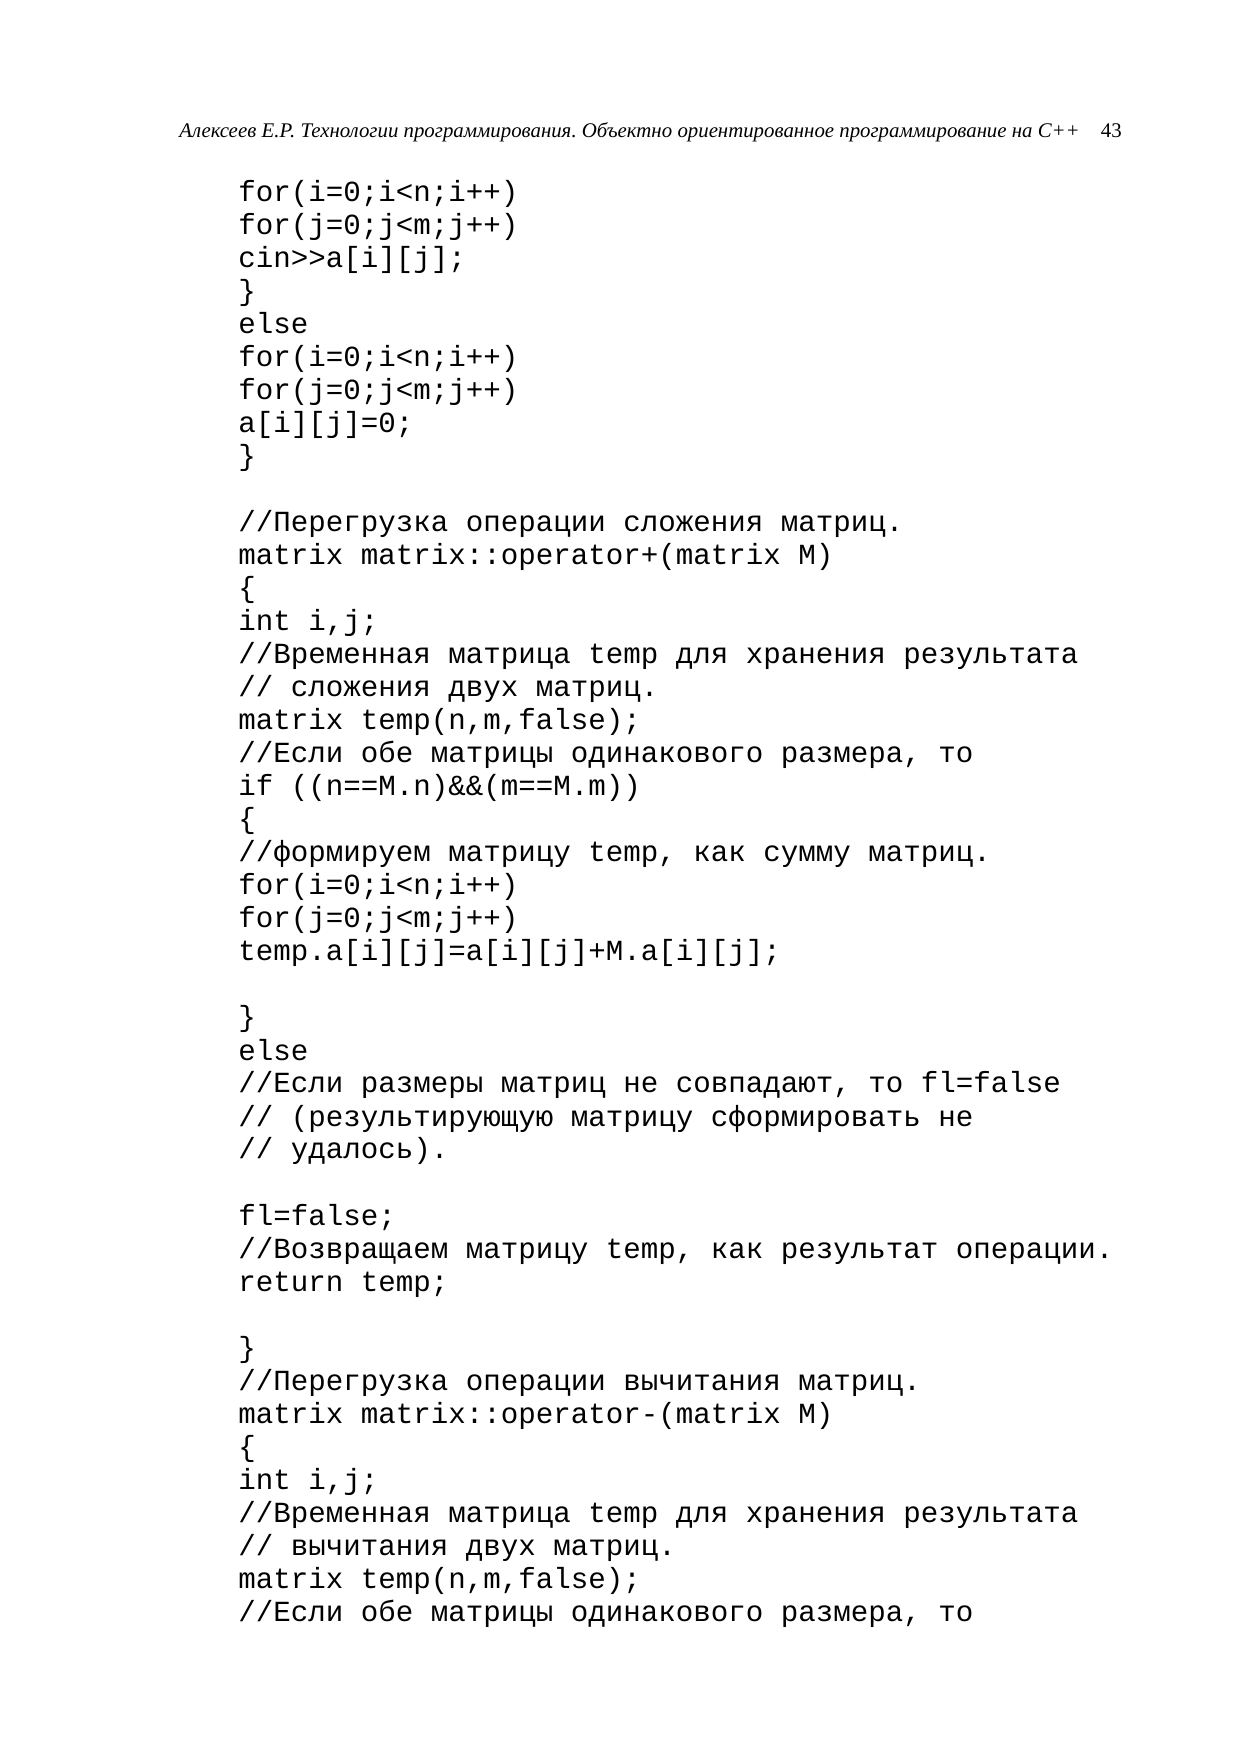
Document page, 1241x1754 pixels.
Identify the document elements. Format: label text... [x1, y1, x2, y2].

text matrix matrix::operator-(matrix M) [238, 1399, 1121, 1432]
text matrix matrix::operator+(matrix M) [238, 540, 1121, 573]
text cin>>a[i][j]; [238, 243, 1121, 276]
text // удалось). [238, 1135, 1121, 1168]
text //формируем матрицу temp, как сумму матриц. [238, 837, 1121, 871]
text temp.a[i][j]=a[i][j]+M.a[i][j]; [238, 937, 1121, 969]
text for(j=0;j<m;j++) [238, 210, 1121, 243]
text else [238, 309, 1121, 342]
text //Если обе матрицы одинакового размера, то [238, 1597, 1121, 1630]
text return temp; [238, 1267, 1121, 1300]
text //Перегрузка операции вычитания матриц. [238, 1366, 1121, 1399]
text //Временная матрица temp для хранения результата [238, 1498, 1121, 1531]
text for(j=0;j<m;j++) [238, 375, 1121, 408]
text matrix temp(n,m,false); [238, 705, 1121, 738]
text // вычитания двух матриц. [238, 1531, 1121, 1564]
text { [238, 804, 1121, 837]
text for(i=0;i<n;i++) [238, 871, 1121, 903]
text a[i][j]=0; [238, 408, 1121, 441]
text int i,j; [238, 606, 1121, 639]
text // (результирующую матрицу сформировать не [238, 1102, 1121, 1135]
text } [238, 441, 1121, 474]
text fl=false; [238, 1201, 1121, 1234]
text int i,j; [238, 1465, 1121, 1498]
text else [238, 1036, 1121, 1069]
text for(i=0;i<n;i++) [238, 177, 1121, 210]
text for(i=0;i<n;i++) [238, 342, 1121, 375]
text { [238, 573, 1121, 606]
text //Если размеры матриц не совпадают, то fl=false [238, 1069, 1121, 1102]
text // сложения двух матриц. [238, 672, 1121, 705]
text matrix temp(n,m,false); [238, 1564, 1121, 1597]
text { [238, 1432, 1121, 1465]
text } [238, 1333, 1121, 1366]
text //Возвращаем матрицу temp, как результат операции. [238, 1234, 1121, 1267]
text if ((n==M.n)&&(m==M.m)) [238, 771, 1121, 804]
text //Если обе матрицы одинакового размера, то [238, 738, 1121, 771]
text for(j=0;j<m;j++) [238, 903, 1121, 937]
text } [238, 276, 1121, 309]
text //Временная матрица temp для хранения результата [238, 639, 1121, 672]
text } [238, 1003, 1121, 1036]
text //Перегрузка операции сложения матриц. [238, 507, 1121, 540]
